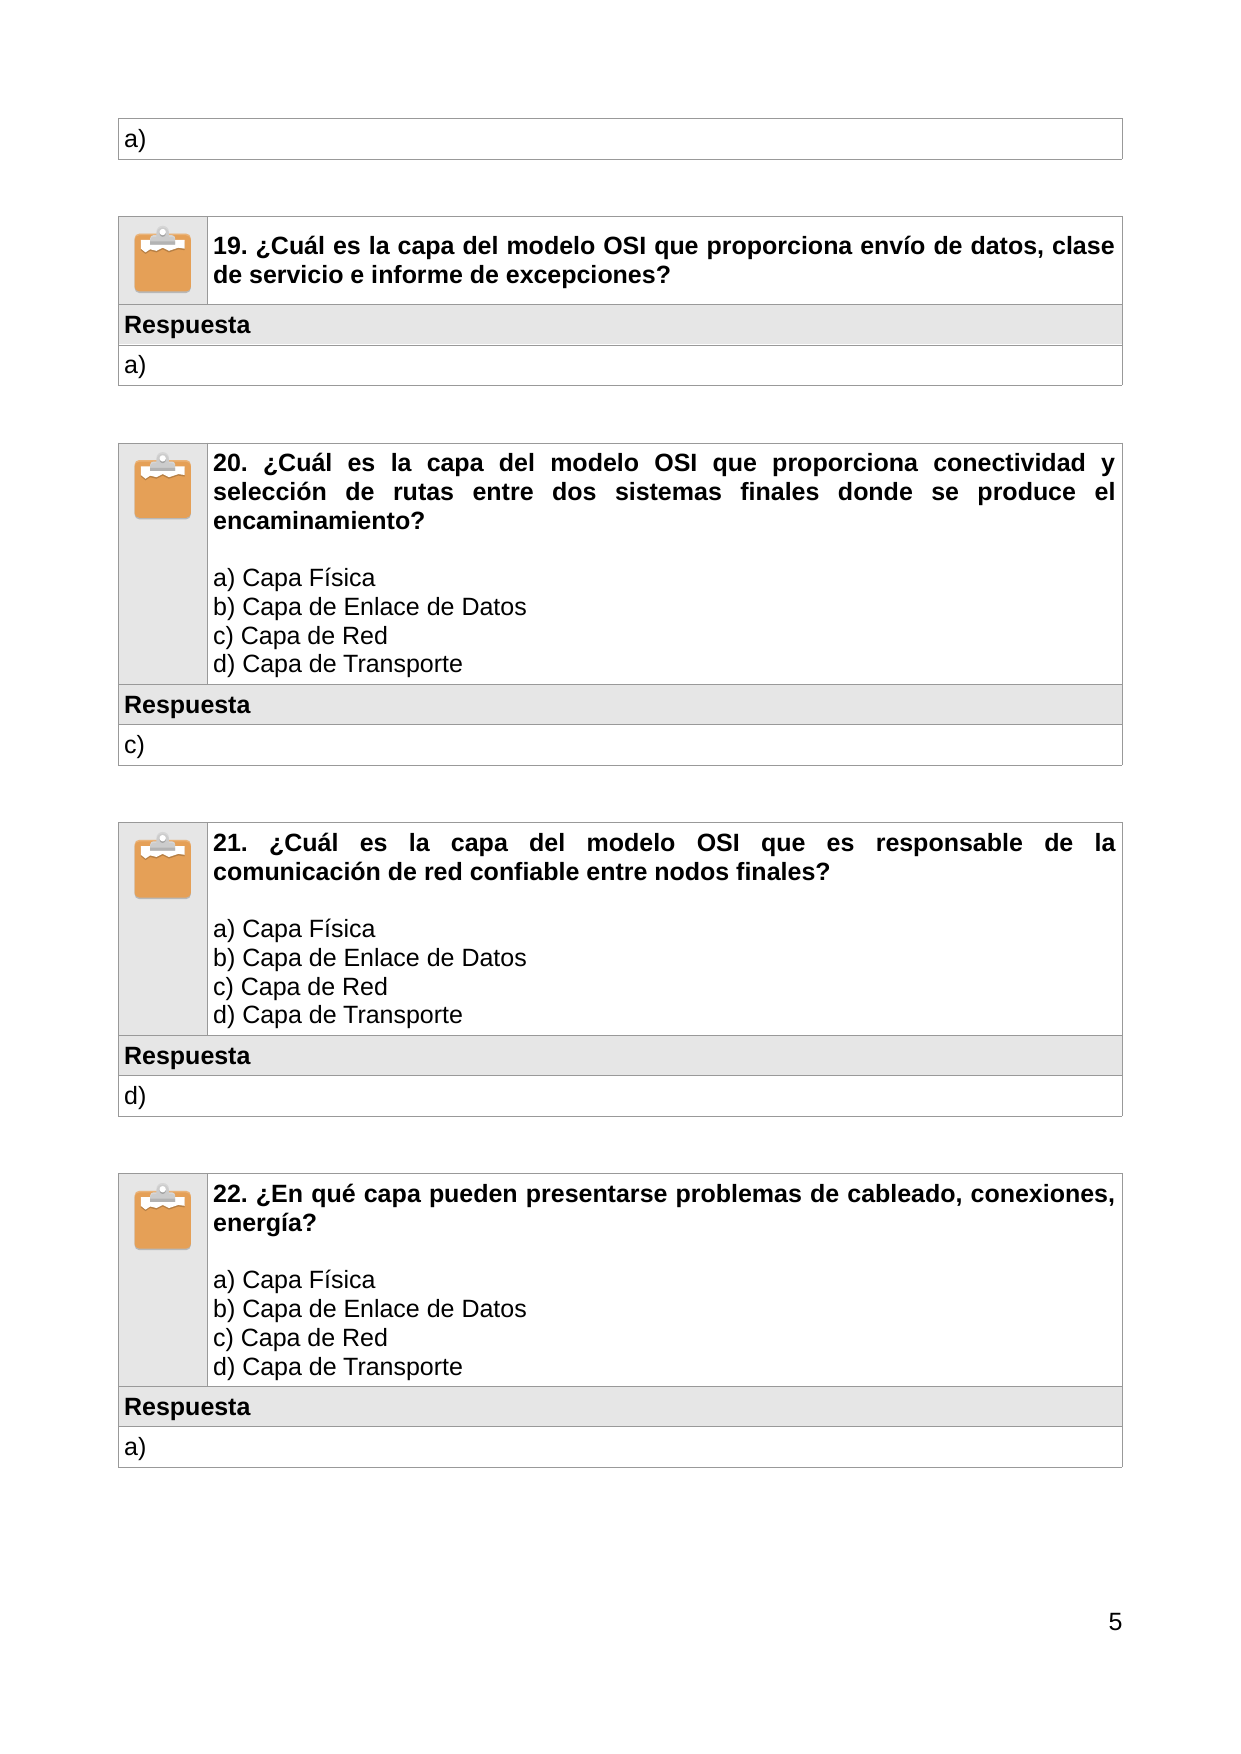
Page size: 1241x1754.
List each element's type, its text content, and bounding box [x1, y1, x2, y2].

table_cell Respuesta [119, 1036, 1122, 1075]
table_header 22. ¿En qué capa pueden presentarse problemas de cableado, conexiones, energía? a) Capa Física b) Capa de Enlace de Datos c) Capa de Red d) Capa de Transporte [208, 1174, 1122, 1386]
table_cell d) [119, 1076, 1122, 1116]
table_header 19. ¿Cuál es la capa del modelo OSI que proporciona envío de datos, clase de servicio e informe de excepciones? [208, 217, 1122, 304]
table_header 21. ¿Cuál es la capa del modelo OSI que es responsable de la comunicación de red confiable entre nodos finales? a) Capa Física b) Capa de Enlace de Datos c) Capa de Red d) Capa de Transporte [208, 823, 1122, 1035]
table_cell a) [119, 346, 1122, 385]
table_header [119, 444, 207, 684]
table_header [119, 823, 207, 1035]
table_cell Respuesta [119, 305, 1122, 344]
table_cell a) [119, 1427, 1122, 1467]
table_header [119, 1174, 207, 1386]
table_cell Respuesta [119, 1387, 1122, 1426]
table_cell a) [119, 119, 1122, 158]
table_header 20. ¿Cuál es la capa del modelo OSI que proporciona conectividad y selección de rutas entre dos sistemas finales donde se produce el encaminamiento? a) Capa Física b) Capa de Enlace de Datos c) Capa de Red d) Capa de Transporte [208, 444, 1122, 684]
table_cell Respuesta [119, 685, 1122, 724]
table_cell c) [119, 725, 1122, 764]
table_header [119, 217, 207, 304]
